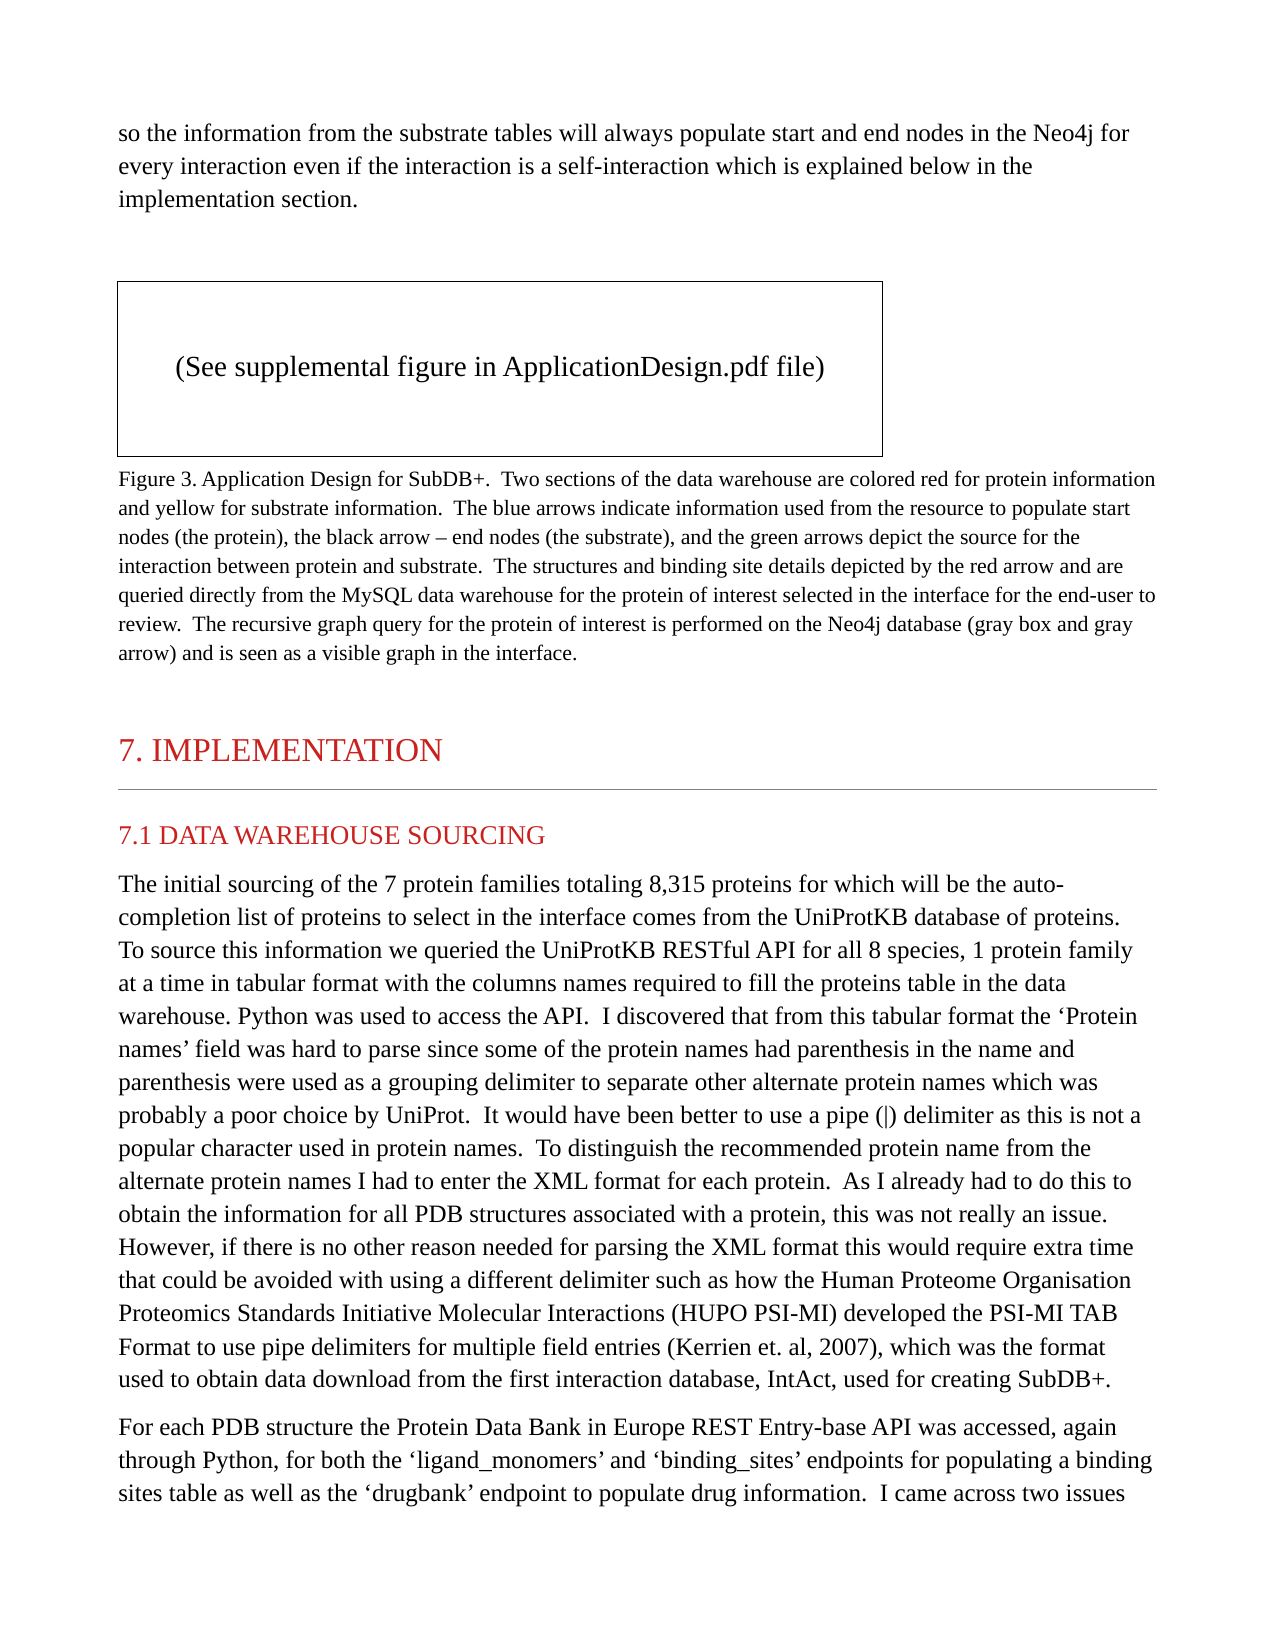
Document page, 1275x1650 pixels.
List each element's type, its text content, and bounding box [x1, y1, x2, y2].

text 7.1 Data Warehouse Sourcing [118, 819, 1157, 850]
text Figure 3. Application Design for SubDB+. Two sections of the data warehouse are colored red for protein information and yellow for substrate information. The blue arrows indicate information used from the resource to populate start nodes (the protein), the black arrow – end nodes (the substrate), and the green arrows depict the source for the interaction between protein and substrate. The structures and binding site details depicted by the red arrow and are queried directly from the MySQL data warehouse for the protein of interest selected in the interface for the end-user to review. The recursive graph query for the protein of interest is performed on the Neo4j database (gray box and gray arrow) and is seen as a visible graph in the interface. [118, 466, 1157, 665]
text For each PDB structure the Protein Data Bank in Europe REST Entry-base API was accessed, again through Python, for both the ‘ligand_monomers’ and ‘binding_sites’ endpoints for populating a binding sites table as well as the ‘drugbank’ endpoint to populate drug information. I came across two issues [118, 1412, 1157, 1507]
text The initial sourcing of the 7 protein families totaling 8,315 proteins for which will be the auto-completion list of proteins to select in the interface comes from the UniProtKB database of proteins. To source this information we queried the UniProtKB RESTful API for all 8 species, 1 protein family at a time in tabular format with the columns names required to fill the proteins table in the data warehouse. Python was used to access the API. I discovered that from this tabular format the ‘Protein names’ field was hard to parse since some of the protein names had parenthesis in the name and parenthesis were used as a grouping delimiter to separate other alternate protein names which was probably a poor choice by UniProt. It would have been better to use a pipe (|) delimiter as this is not a popular character used in protein names. To distinguish the recommended protein name from the alternate protein names I had to enter the XML format for each protein. As I already had to do this to obtain the information for all PDB structures associated with a protein, this was not really an issue. However, if there is no other reason needed for parsing the XML format this would require extra time that could be avoided with using a different delimiter such as how the Human Proteome Organisation Proteomics Standards Initiative Molecular Interactions (HUPO PSI-MI) developed the PSI-MI TAB Format to use pipe delimiters for multiple field entries (Kerrien et. al, 2007), which was the format used to obtain data download from the first interaction database, IntAct, used for creating SubDB+. [118, 869, 1157, 1393]
text so the information from the substrate tables will always populate start and end nodes in the Neo4j for every interaction even if the interaction is a self-interaction which is explained below in the implementation section. [118, 118, 1157, 213]
text 7. IMPLEMENTATION [118, 731, 1157, 769]
